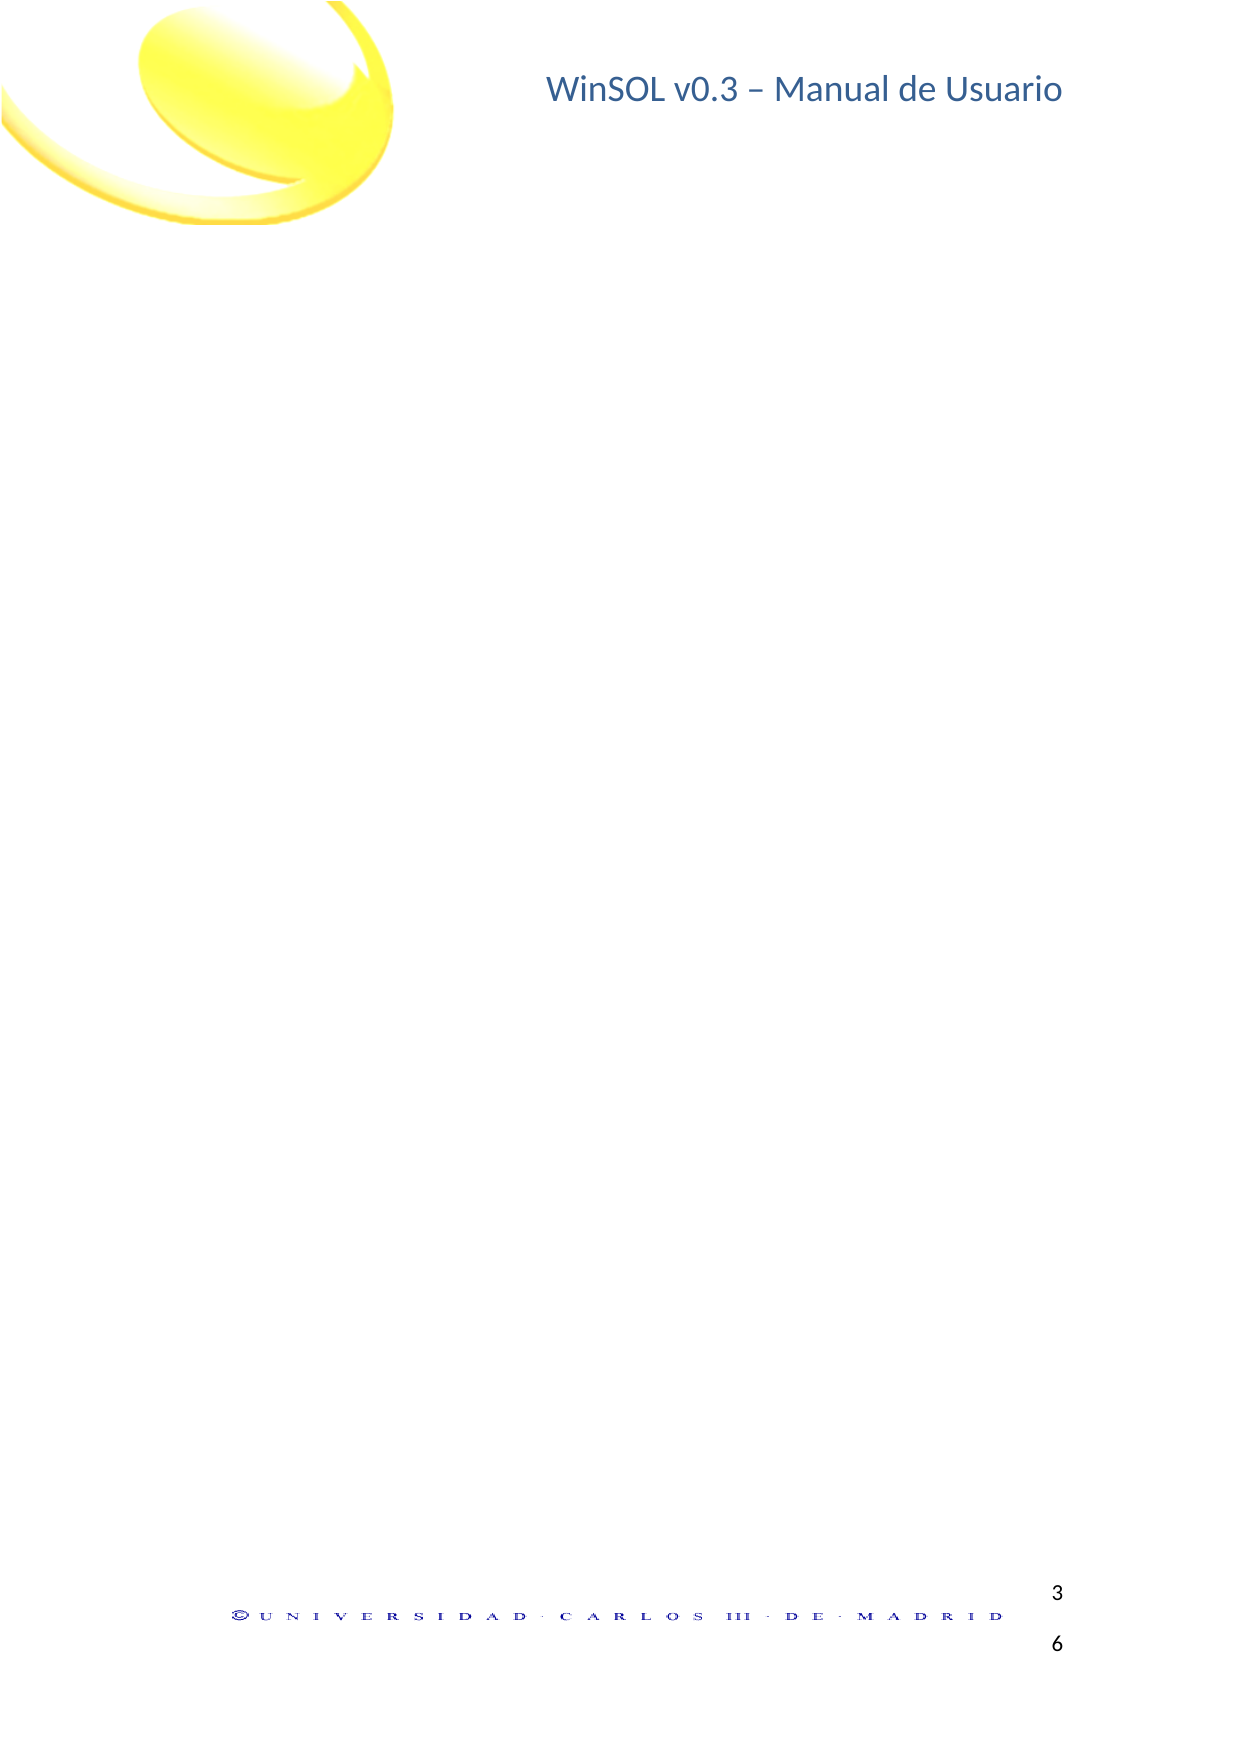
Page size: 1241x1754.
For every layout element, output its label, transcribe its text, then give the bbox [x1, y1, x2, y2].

list Lista Completa Detallada: Este es el listado que aparecerá por defecto, es la mejor forma pare seleccionar/deseleccionar las aplicaciones y las categorías ya que proporciona una visión completa de todo el contenido. [1, 1, 457, 225]
picture [232, 1608, 1035, 1626]
